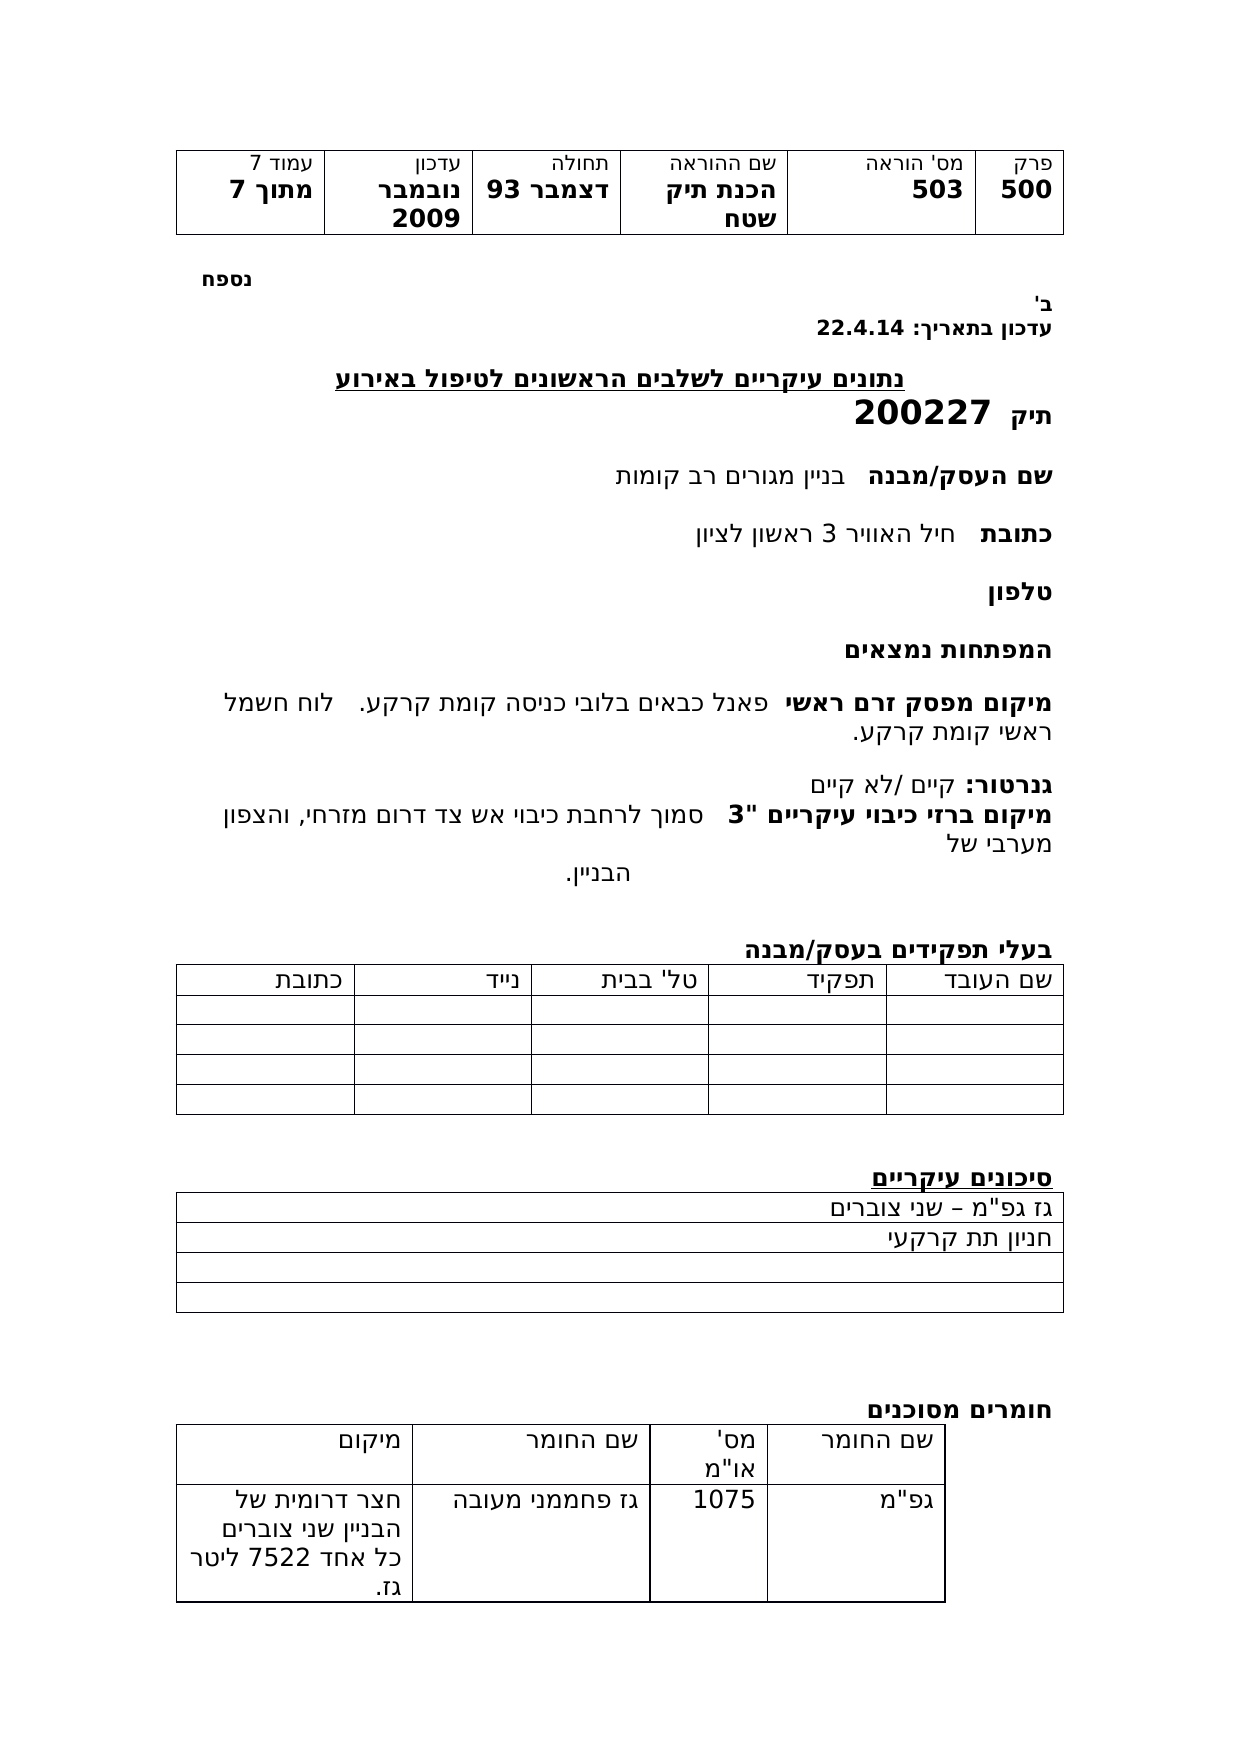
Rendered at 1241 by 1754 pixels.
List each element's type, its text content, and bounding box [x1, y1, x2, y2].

text חומרים מסוכנים [187, 1395, 1053, 1424]
table_header שם העובד [887, 965, 1063, 994]
text שם העסק/מבנה בניין מגורים רב קומות [187, 461, 1053, 491]
table_header שם ההוראה הכנת תיק שטח [621, 151, 787, 234]
text מיקום ברזי כיבוי עיקריים "3 סמוך לרחבת כיבוי אש צד דרום מזרחי, והצפון מערבי של [187, 800, 1053, 858]
table_header תחולה דצמבר 93 [473, 151, 620, 234]
text המפתחות נמצאים [187, 635, 1053, 664]
table_cell [177, 1283, 1063, 1312]
table_header גז גפ"מ – שני צוברים [177, 1193, 1063, 1222]
table_cell [887, 1025, 1063, 1054]
table_header טל' בבית [532, 965, 708, 994]
table_cell [532, 1085, 708, 1114]
table_header עדכון נובמבר 2009 [325, 151, 472, 234]
table_cell [709, 1025, 886, 1054]
table_cell [532, 1055, 708, 1084]
table_header עמוד 7 מתוך 7 [177, 151, 324, 234]
text נתונים עיקריים לשלבים הראשונים לטיפול באירוע [187, 365, 1053, 394]
table_header מס' הוראה 503 [788, 151, 975, 234]
table_cell [709, 1055, 886, 1084]
table_cell 1075 [651, 1485, 767, 1601]
table_cell גפ"מ [768, 1485, 944, 1601]
table_header כתובת [177, 965, 354, 994]
table_header מיקום [177, 1425, 412, 1484]
text סיכונים עיקריים [187, 1163, 1053, 1192]
text בעלי תפקידים בעסק/מבנה [187, 935, 1053, 964]
text נספח ב' [187, 263, 1053, 316]
table_header שם החומר [413, 1425, 649, 1484]
table_cell [355, 1025, 531, 1054]
table_cell [177, 1055, 354, 1084]
text טלפון [187, 577, 1053, 606]
table_cell [177, 1085, 354, 1114]
text כתובת חיל האוויר 3 ראשון לציון [187, 519, 1053, 548]
table_header נייד [355, 965, 531, 994]
text עדכון בתאריך: 22.4.14 [187, 316, 1053, 341]
table_header פרק 500 [976, 151, 1063, 234]
text תיק 200227 [187, 394, 1053, 433]
table_cell [355, 1055, 531, 1084]
table_cell [709, 1085, 886, 1114]
table_cell [709, 996, 886, 1024]
table_header שם החומר [768, 1425, 944, 1484]
table_cell [355, 1085, 531, 1114]
table_cell [177, 1025, 354, 1054]
table_cell [887, 1085, 1063, 1114]
table_cell גז פחממני מעובה [413, 1485, 649, 1601]
table_cell [355, 996, 531, 1024]
table_cell [887, 996, 1063, 1024]
table_cell [532, 996, 708, 1024]
table_header תפקיד [709, 965, 886, 994]
table_cell חניון תת קרקעי [177, 1223, 1063, 1252]
table_cell [532, 1025, 708, 1054]
table_cell חצר דרומית של הבניין שני צוברים כל אחד 7522 ליטר גז. [177, 1485, 412, 1601]
text הבניין. [187, 858, 1053, 887]
table_cell [887, 1055, 1063, 1084]
table_cell [177, 1253, 1063, 1282]
table_cell [177, 996, 354, 1024]
table_header מס' או"מ [651, 1425, 767, 1484]
text גנרטור: קיים /לא קיים [187, 771, 1053, 800]
text מיקום מפסק זרם ראשי פאנל כבאים בלובי כניסה קומת קרקע. לוח חשמל ראשי קומת קרקע. [187, 688, 1053, 747]
